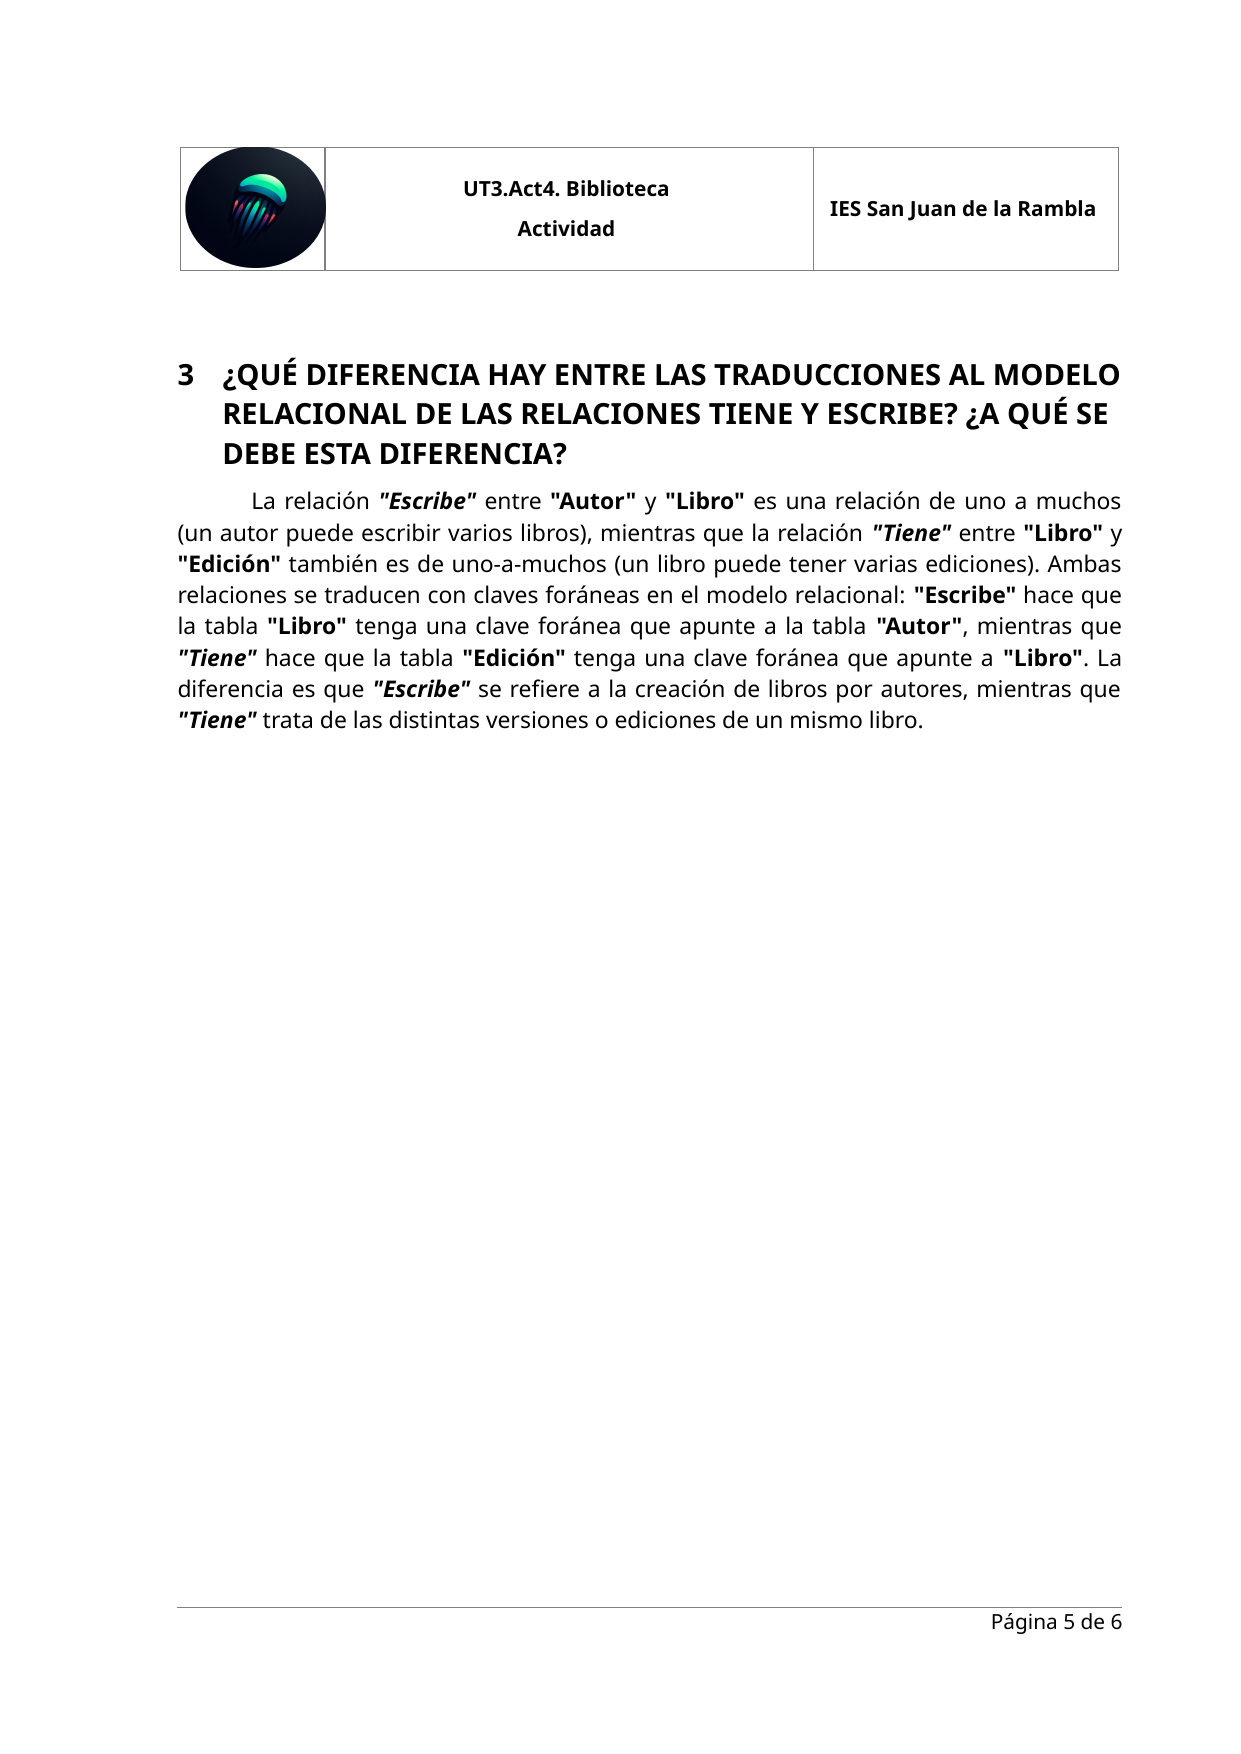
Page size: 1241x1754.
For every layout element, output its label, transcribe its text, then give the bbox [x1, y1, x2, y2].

text La relación "Escribe" entre "Autor" y "Libro" es una relación de uno a muchos (un autor puede escribir varios libros), mientras que la relación "Tiene" entre "Libro" y "Edición" también es de uno-a-muchos (un libro puede tener varias ediciones). Ambas relaciones se traducen con claves foráneas en el modelo relacional: "Escribe" hace que la tabla "Libro" tenga una clave foránea que apunte a la tabla "Autor", mientras que "Tiene" hace que la tabla "Edición" tenga una clave foránea que apunte a "Libro". La diferencia es que "Escribe" se refiere a la creación de libros por autores, mientras que "Tiene" trata de las distintas versiones o ediciones de un mismo libro. [177, 485, 1122, 735]
picture [185, 147, 326, 268]
subtitle ¿QUÉ DIFERENCIA HAY ENTRE LAS TRADUCCIONES AL MODELO RELACIONAL DE LAS RELACIONES TIENE Y ESCRIBE? ¿A QUÉ SE DEBE ESTA DIFERENCIA? [177, 354, 1122, 473]
